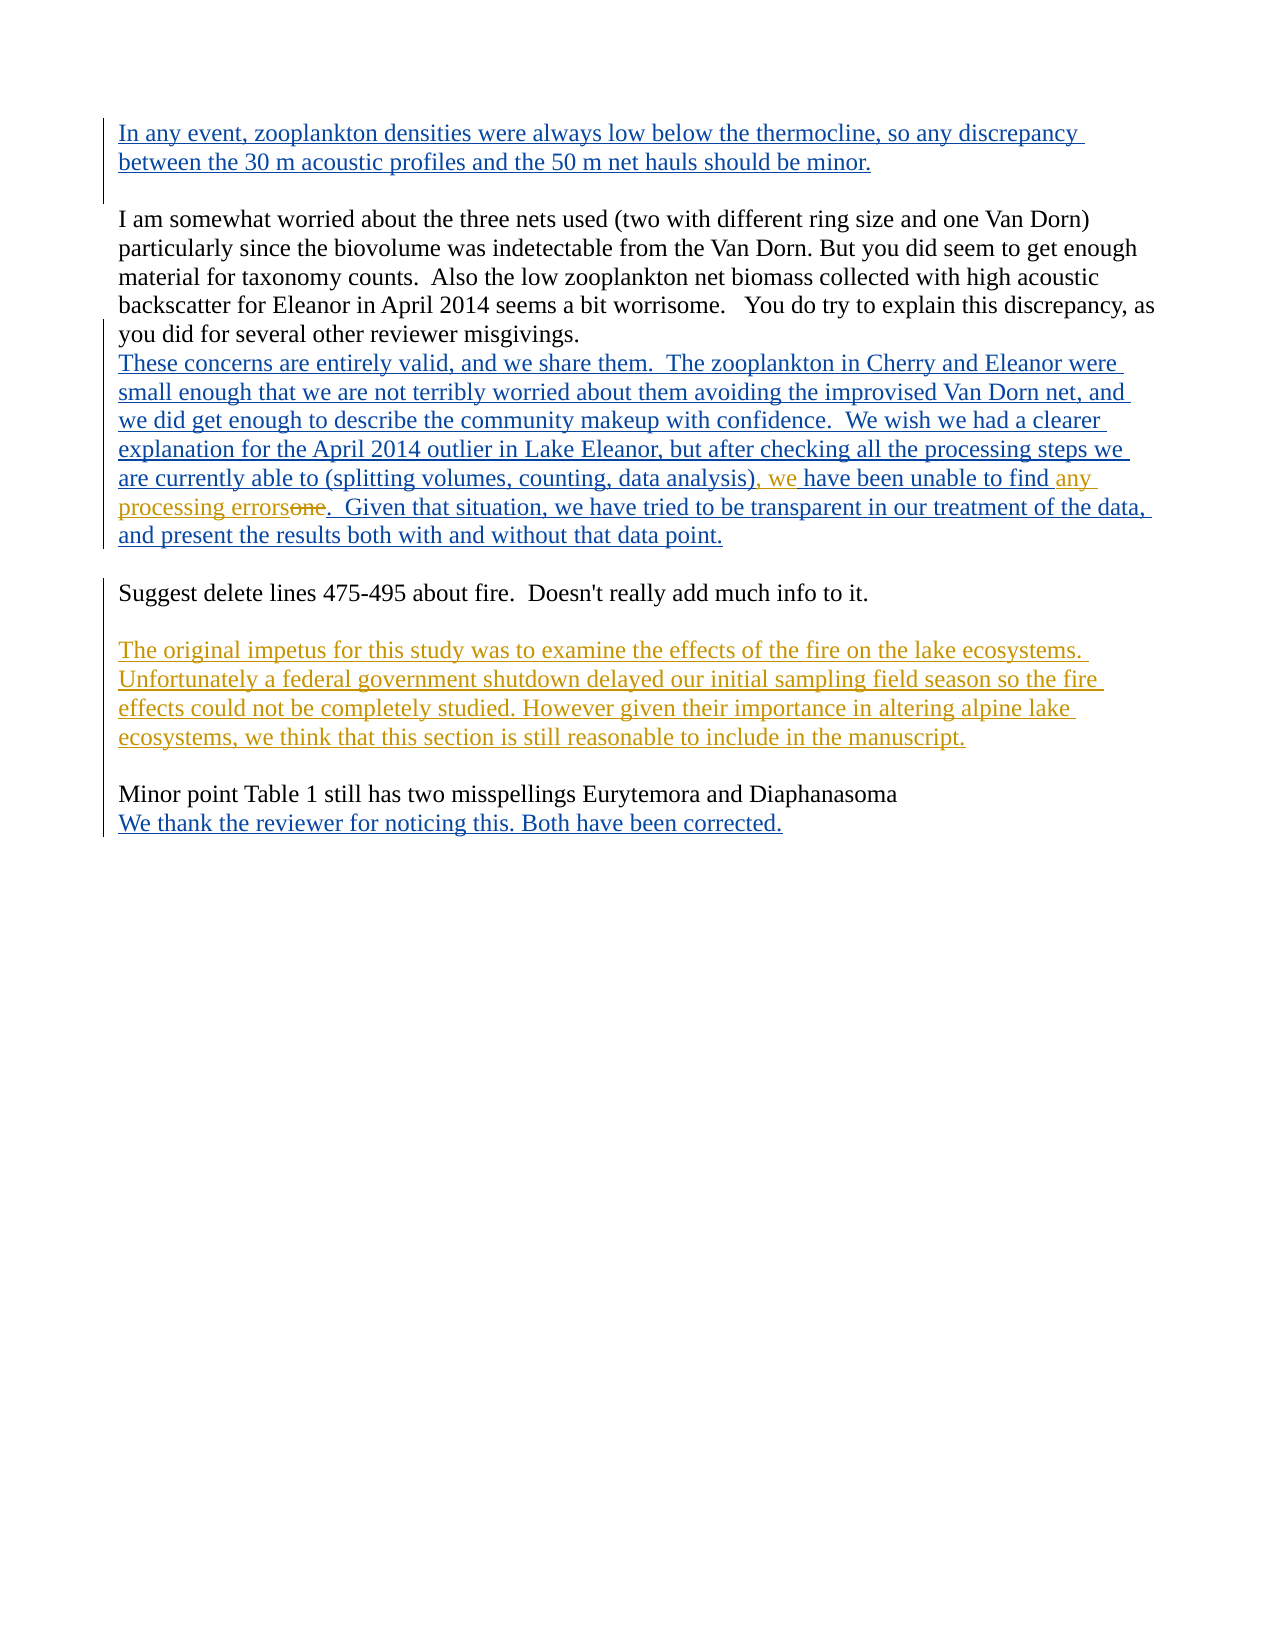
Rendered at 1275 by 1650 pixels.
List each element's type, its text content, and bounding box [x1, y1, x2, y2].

text Minor point Table 1 still has two misspellings Eurytemora and Diaphanasoma [118, 751, 1157, 808]
text These concerns are entirely valid, and we share them. The zooplankton in Cherry and Eleanor were small enough that we are not terribly worried about them avoiding the improvised Van Dorn net, and we did get enough to describe the community makeup with confidence. We wish we had a clearer explanation for the April 2014 outlier in Lake Eleanor, but after checking all the processing steps we are currently able to (splitting volumes, counting, data analysis), we have been unable to find any processing errors. Given that situation, we have tried to be transparent in our treatment of the data, and present the results both with and without that data point. Suggest delete lines 475-495 about fire. Doesn't really add much info to it. [118, 348, 1157, 607]
text We thank the reviewer for noticing this. Both have been corrected. [118, 808, 1157, 837]
text I am somewhat worried about the three nets used (two with different ring size and one Van Dorn) particularly since the biovolume was indetectable from the Van Dorn. But you did seem to get enough material for taxonomy counts. Also the low zooplankton net biomass collected with high acoustic backscatter for Eleanor in April 2014 seems a bit worrisome. You do try to explain this discrepancy, as you did for several other reviewer misgivings. [118, 176, 1157, 348]
text The original impetus for this study was to examine the effects of the fire on the lake ecosystems. Unfortunately a federal government shutdown delayed our initial sampling field season so the fire effects could not be completely studied. However given their importance in altering alpine lake ecosystems, we think that this section is still reasonable to include in the manuscript. [118, 636, 1157, 751]
text In any event, zooplankton densities were always low below the thermocline, so any discrepancy between the 30 m acoustic profiles and the 50 m net hauls should be minor. [118, 118, 1157, 176]
